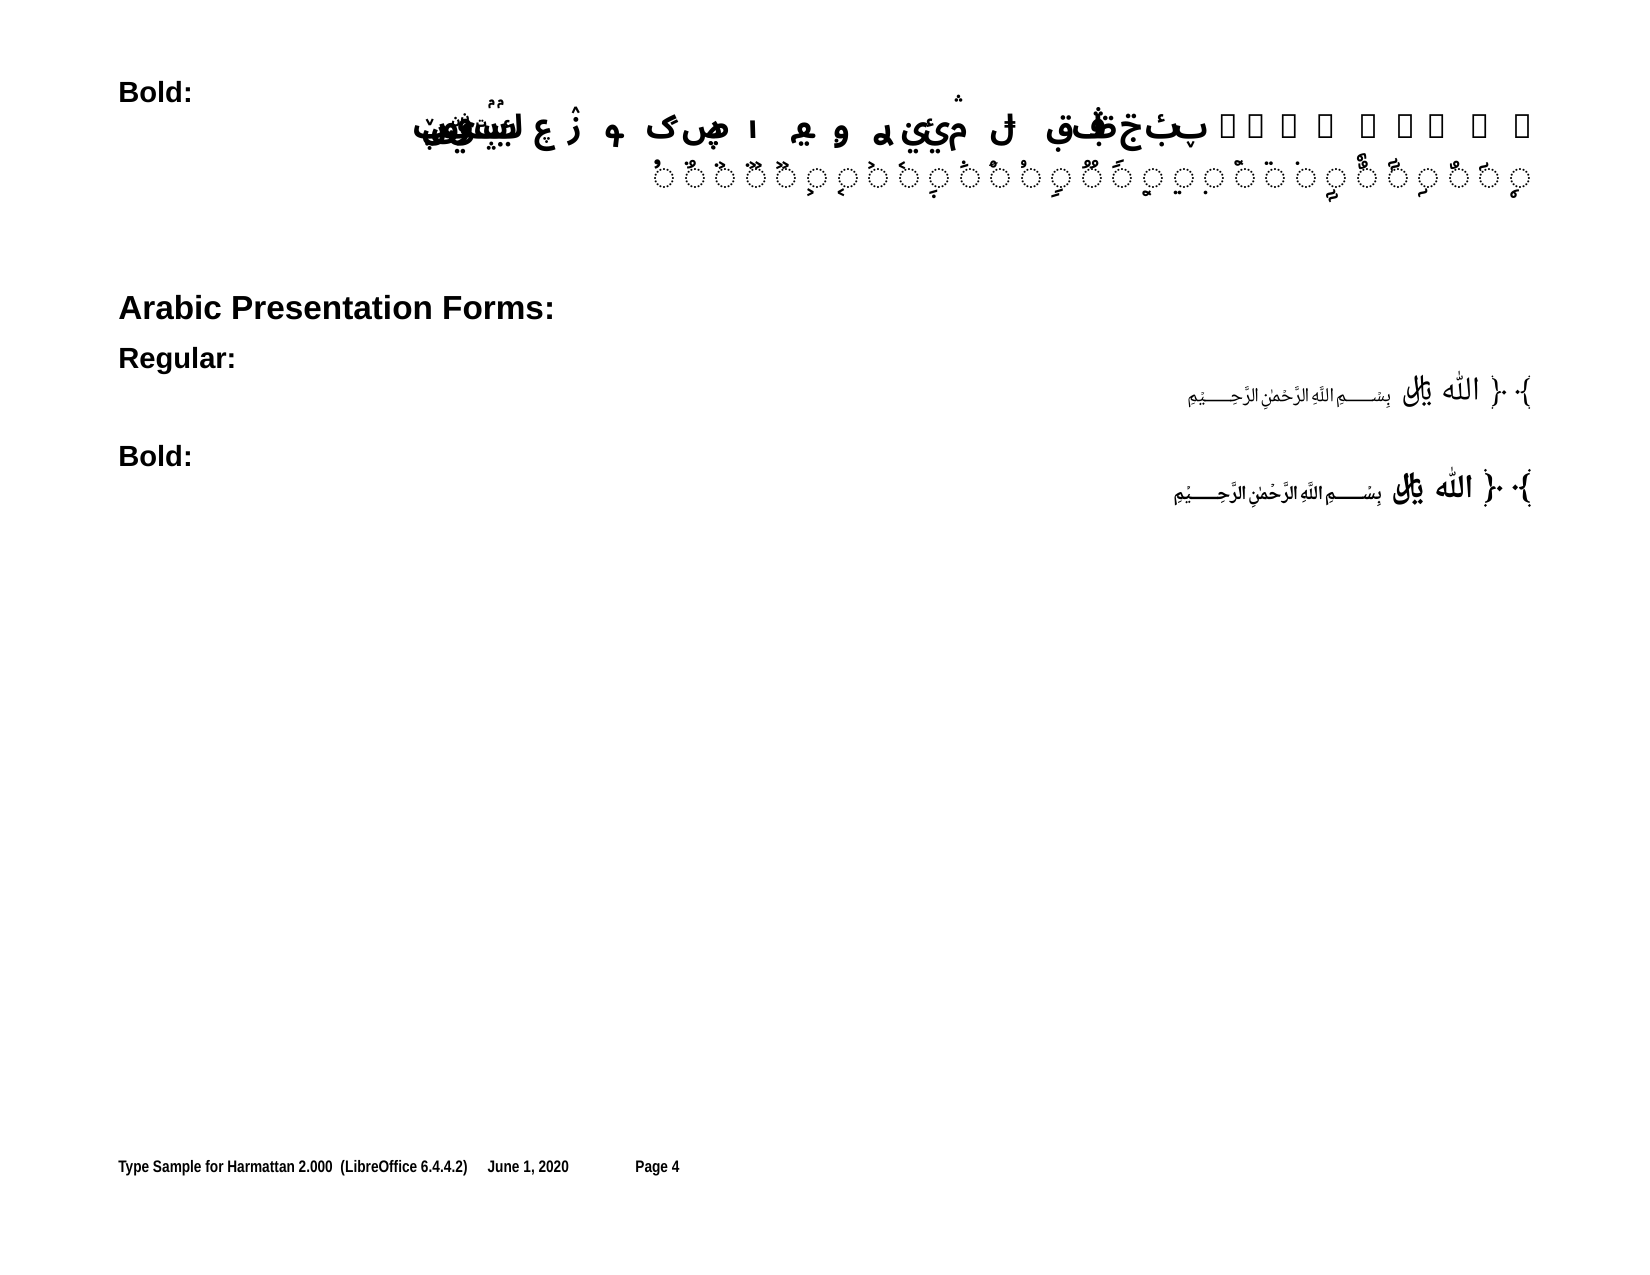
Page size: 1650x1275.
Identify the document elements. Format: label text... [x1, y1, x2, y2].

subtitle Bold: [118, 439, 1532, 473]
subtitle Arabic Presentation Forms: [118, 288, 1532, 327]
subtitle Bold: [118, 75, 1532, 108]
subtitle Regular: [118, 341, 1532, 375]
text ࢠ ࢡ ࢢ ࢣ ࢤ ࢥ ࢦ ࢧ ࢨ ࢩ ࢪ ࢫ ࢬ ࢭ ࢮ ࢯ ࢰ ࢱ ࢲ ࢳ ࢴ ࢶ ࢷ ࢸ ࢹ ࢺ ࢻ ࢼ ࢽ ࢾ ࢿ ࣀ ࣁ ࣂ ࣃ ࣄ ࣅ ࣆ ࣇ ◌ࣣ ◌ࣤ ◌ࣥ ◌ࣦ ◌ࣧ ◌ࣨ ◌ࣩ ◌࣪ ◌࣫ ◌࣬ ◌࣭ ◌࣮ ◌࣯ ◌ࣰ ◌ࣱ ◌ࣲ ◌ࣳ ◌ࣴ ◌ࣵ ◌ࣶ ◌ࣷ ◌ࣸ ◌ࣹ ◌ࣺ ◌ࣻ ◌ࣼ ◌ࣽ ◌ࣾ ◌ࣿ [118, 108, 1532, 202]
text ﴾ ﴿ ﷲ ﷼ ﷽ [118, 473, 1532, 516]
text ﴾ ﴿ ﷲ ﷼ ﷽ [118, 375, 1532, 418]
